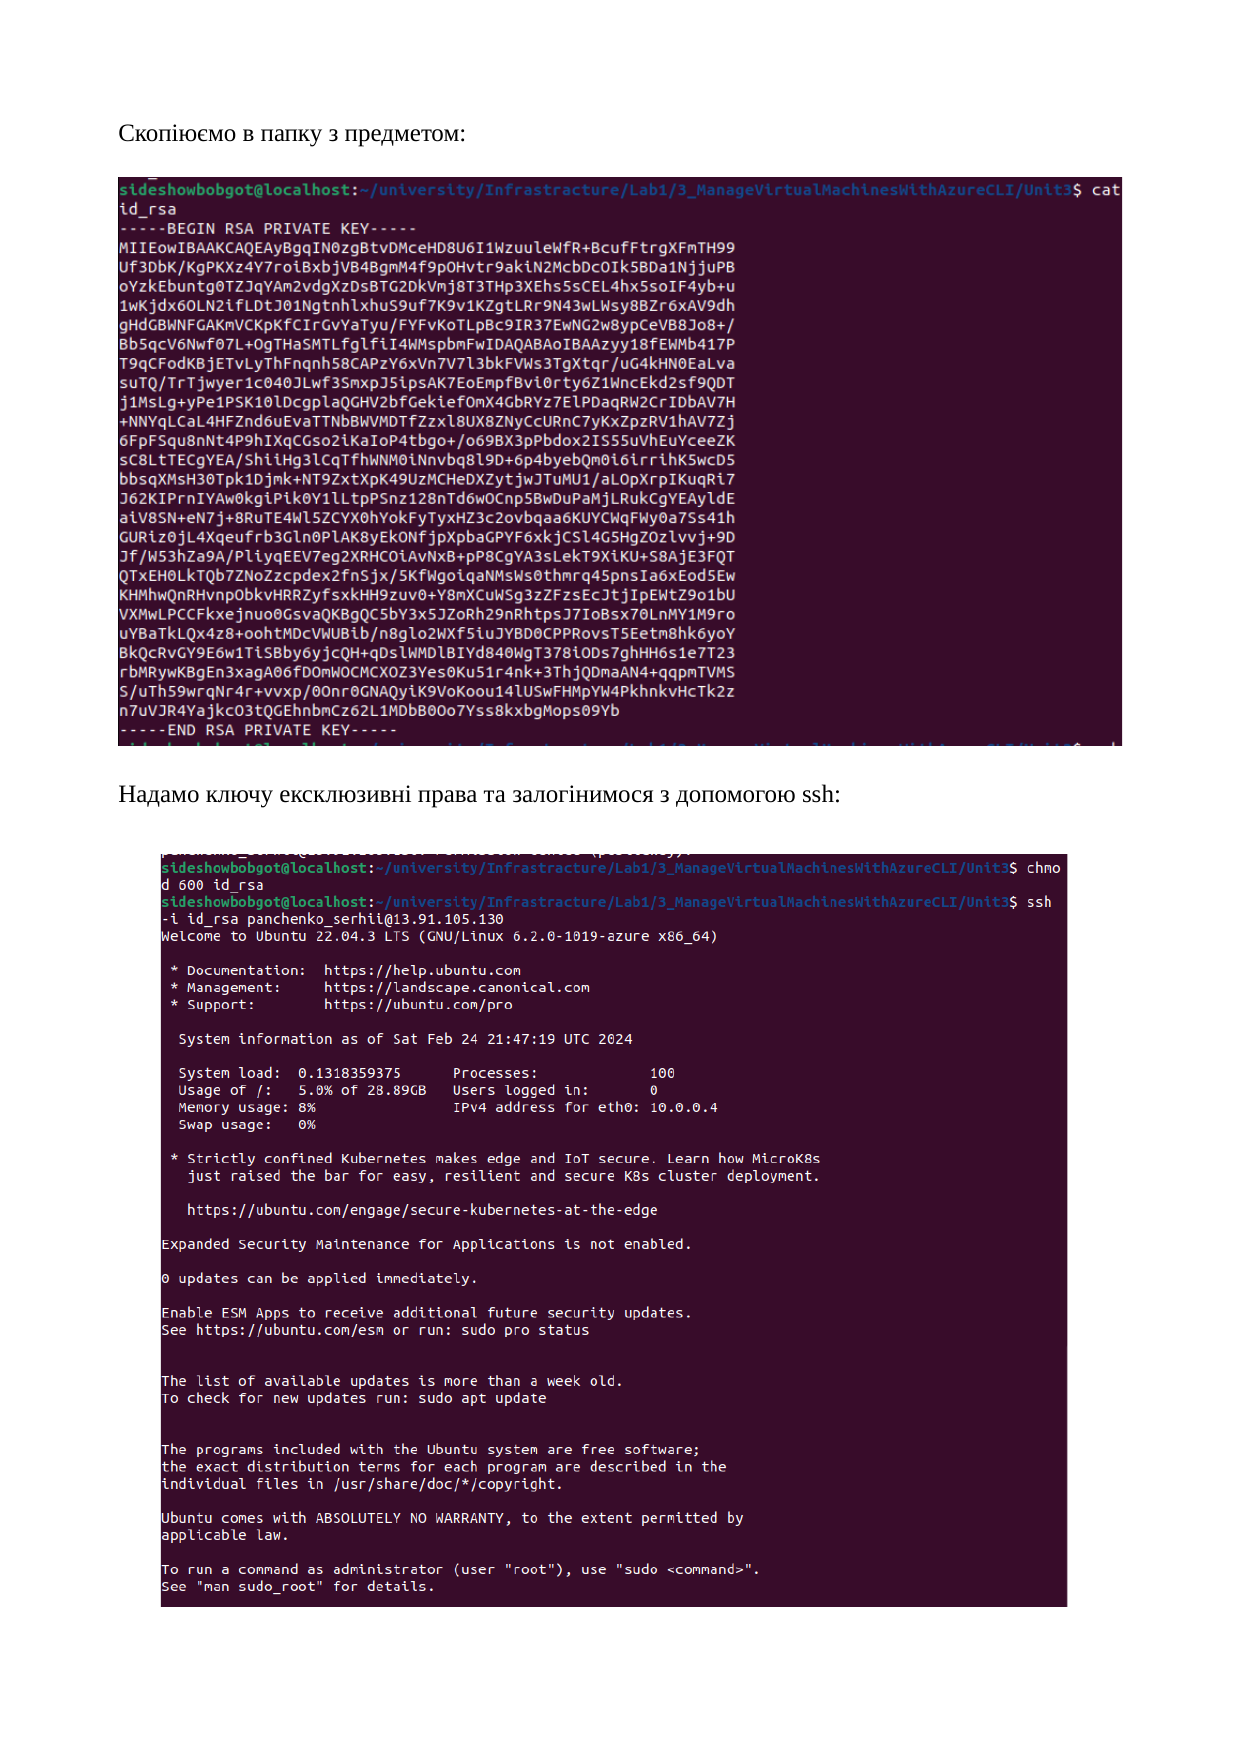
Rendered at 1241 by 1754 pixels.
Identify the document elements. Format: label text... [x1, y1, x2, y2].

text Скопіюємо в папку з предметом: [118, 118, 1122, 177]
picture [160, 854, 1068, 1607]
text Надамо ключу ексклюзивні права та залогінимося з допомогою ssh: [118, 746, 1122, 1636]
picture [118, 177, 1123, 746]
